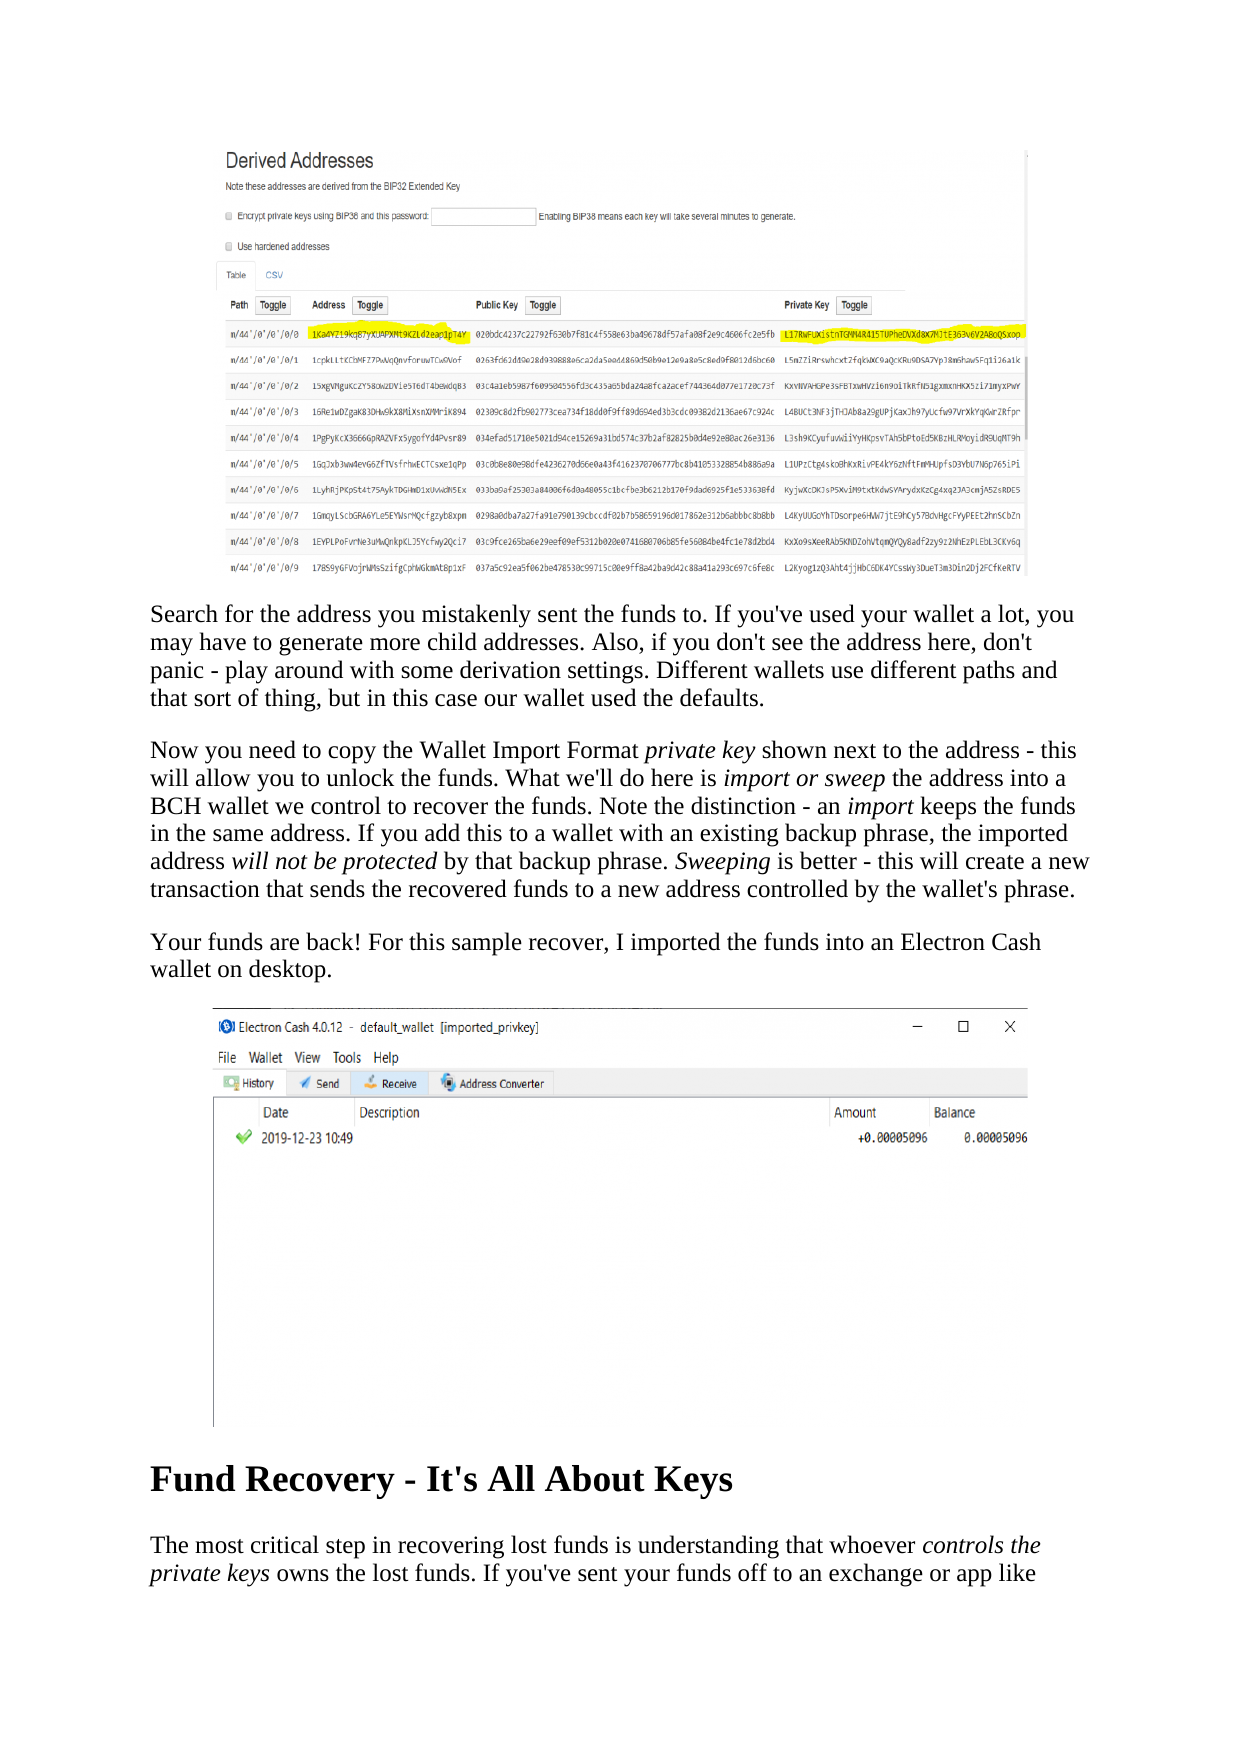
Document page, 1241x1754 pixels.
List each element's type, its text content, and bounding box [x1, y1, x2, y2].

text The most critical step in recovering lost funds is understanding that whoever controls the private keys owns the lost funds. If you've sent your funds off to an exchange or app like [150, 1531, 1090, 1586]
text Your funds are back! For this sample recover, I imported the funds into an Electron Cash wallet on desktop. [150, 928, 1090, 983]
text Now you need to copy the Wallet Import Format private key shown next to the address - this will allow you to unlock the funds. What we'll do here is import or sweep the address into a BCH wallet we control to recover the funds. Note the distinction - an import keeps the funds in the same address. If you add this to a wallet with an existing backup phrase, the imported address will not be protected by that backup phrase. Sweeping is better - this will create a new transaction that sends the recovered funds to a new address controlled by the wallet's phrase. [150, 736, 1090, 903]
text Search for the address you mistakenly sent the funds to. If you've used your wallet a lot, you may have to generate more child addresses. Also, if you don't see the address here, don't panic - play around with some derivation settings. Different wallets use different paths and that sort of thing, but in this case our wallet used the defaults. [150, 601, 1090, 711]
picture [212, 1008, 1028, 1427]
picture [212, 150, 1028, 576]
subtitle Fund Recovery - It's All About Keys [150, 1458, 1090, 1500]
